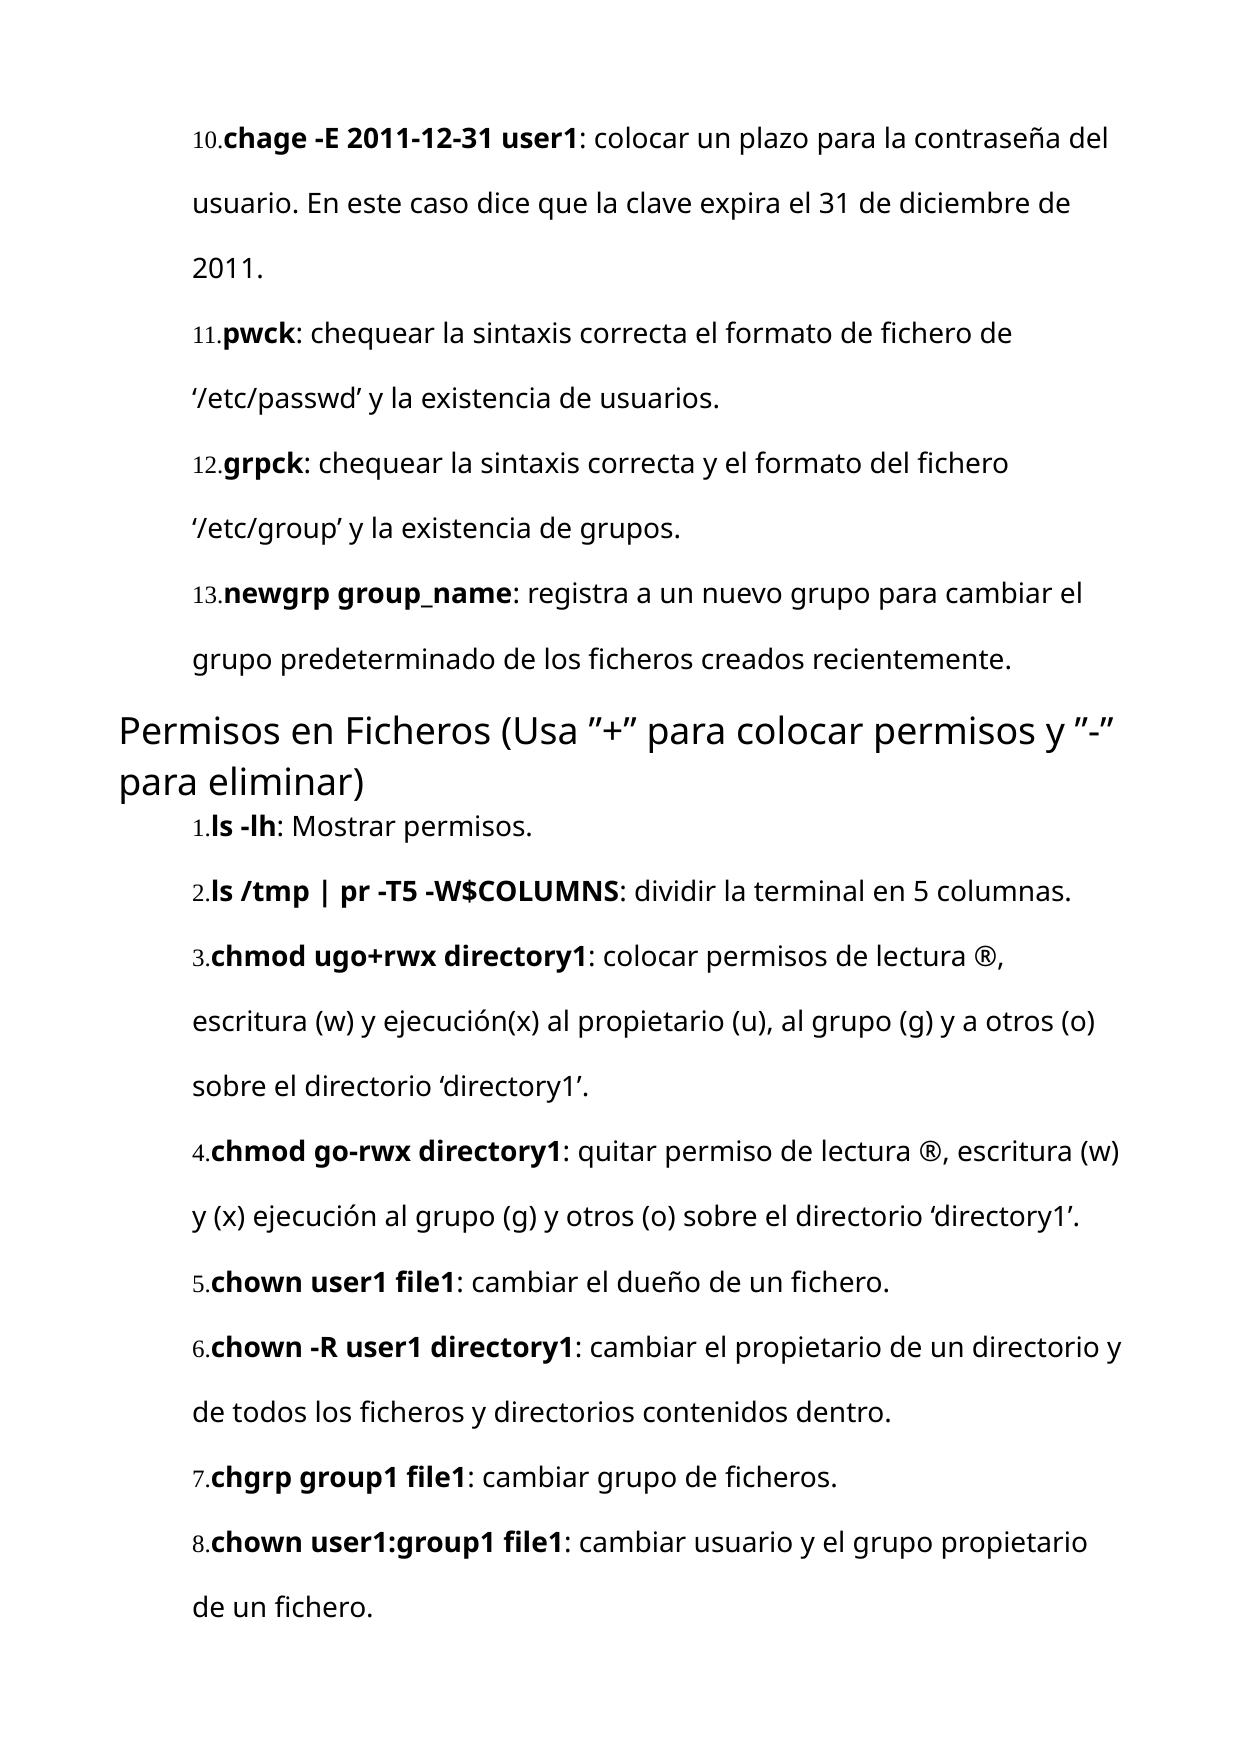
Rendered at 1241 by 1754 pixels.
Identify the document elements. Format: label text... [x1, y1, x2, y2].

list newgrp group_name: registra a un nuevo grupo para cambiar el grupo predeterminado de los ficheros creados recientemente. [118, 574, 1122, 677]
list grpck: chequear la sintaxis correcta y el formato del fichero ‘/etc/group’ y la existencia de grupos. [118, 444, 1122, 547]
list ls -lh: Mostrar permisos. [118, 806, 1122, 844]
list chown user1:group1 file1: cambiar usuario y el grupo propietario de un fichero. [118, 1522, 1122, 1626]
subtitle Permisos en Ficheros (Usa ”+” para colocar permisos y ”-” para eliminar) [118, 704, 1122, 806]
list chage -E 2011-12-31 user1: colocar un plazo para la contraseña del usuario. En este caso dice que la clave expira el 31 de diciembre de 2011. [118, 118, 1122, 287]
list chown -R user1 directory1: cambiar el propietario de un directorio y de todos los ficheros y directorios contenidos dentro. [118, 1327, 1122, 1430]
list ls /tmp | pr -T5 -W$COLUMNS: dividir la terminal en 5 columnas. [118, 871, 1122, 909]
list pwck: chequear la sintaxis correcta el formato de fichero de ‘/etc/passwd’ y la existencia de usuarios. [118, 313, 1122, 417]
list chmod go-rwx directory1: quitar permiso de lectura ®, escritura (w) y (x) ejecución al grupo (g) y otros (o) sobre el directorio ‘directory1’. [118, 1132, 1122, 1235]
list chown user1 file1: cambiar el dueño de un fichero. [118, 1262, 1122, 1300]
list chgrp group1 file1: cambiar grupo de ficheros. [118, 1457, 1122, 1496]
list chmod ugo+rwx directory1: colocar permisos de lectura ®, escritura (w) y ejecución(x) al propietario (u), al grupo (g) y a otros (o) sobre el directorio ‘directory1’. [118, 936, 1122, 1105]
